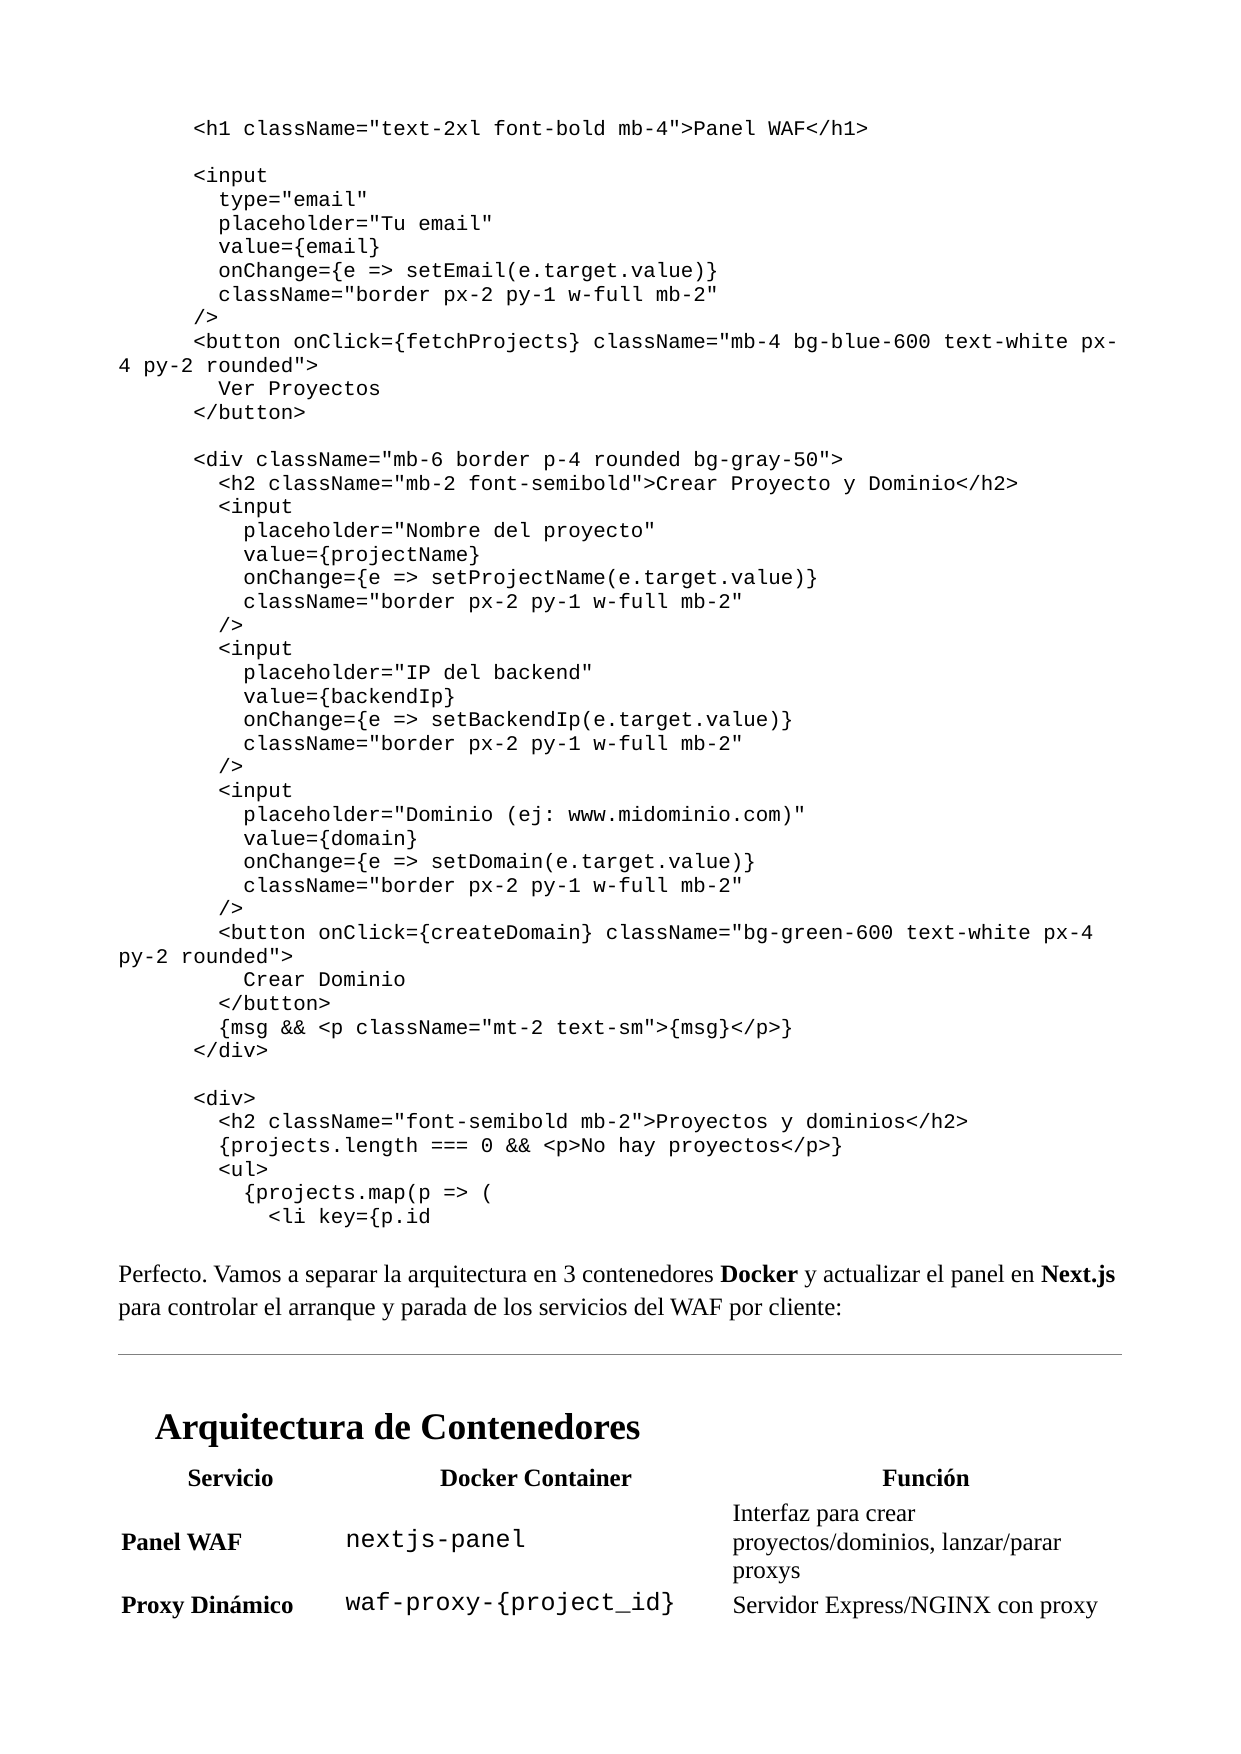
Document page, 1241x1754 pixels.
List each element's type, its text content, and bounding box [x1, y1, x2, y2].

text className="border px-2 py-1 w-full mb-2" [118, 591, 1122, 615]
text className="border px-2 py-1 w-full mb-2" [118, 733, 1122, 757]
text <h2 className="mb-2 font-semibold">Crear Proyecto y Dominio</h2> [118, 473, 1122, 496]
text onChange={e => setProjectName(e.target.value)} [118, 567, 1122, 591]
text value={projectName} [118, 544, 1122, 567]
text className="border px-2 py-1 w-full mb-2" [118, 284, 1122, 307]
text placeholder="IP del backend" [118, 662, 1122, 686]
text <h2 className="font-semibold mb-2">Proyectos y dominios</h2> [118, 1111, 1122, 1135]
text onChange={e => setDomain(e.target.value)} [118, 851, 1122, 875]
table_cell Interfaz para crear proyectos/dominios, lanzar/parar proxys [729, 1495, 1122, 1587]
text {projects.length === 0 && <p>No hay proyectos</p>} [118, 1135, 1122, 1158]
text {projects.map(p => ( [118, 1182, 1122, 1206]
text /> [118, 307, 1122, 331]
table_cell Servidor Express/NGINX con proxy [729, 1587, 1122, 1622]
text <div className="mb-6 border p-4 rounded bg-gray-50"> [118, 449, 1122, 473]
text Crear Dominio [118, 969, 1122, 993]
table_header Docker Container [343, 1460, 729, 1495]
text <div> [118, 1088, 1122, 1111]
text placeholder="Dominio (ej: www.midominio.com)" [118, 804, 1122, 827]
text Perfecto. Vamos a separar la arquitectura en 3 contenedores Docker y actualizar el panel en Next.js para controlar el arranque y parada de los servicios del WAF por cliente: [118, 1259, 1122, 1321]
text <input [118, 496, 1122, 520]
text <button onClick={fetchProjects} className="mb-4 bg-blue-600 text-white px-4 py-2 rounded"> [118, 331, 1122, 378]
text </div> [118, 1040, 1122, 1064]
text <ul> [118, 1158, 1122, 1182]
table_header Función [729, 1460, 1122, 1495]
text value={email} [118, 236, 1122, 260]
text placeholder="Tu email" [118, 213, 1122, 236]
text <input [118, 638, 1122, 662]
text type="email" [118, 189, 1122, 213]
text onChange={e => setBackendIp(e.target.value)} [118, 709, 1122, 733]
table_header Servicio [118, 1460, 342, 1495]
text placeholder="Nombre del proyecto" [118, 520, 1122, 544]
text </button> [118, 993, 1122, 1017]
text <button onClick={createDomain} className="bg-green-600 text-white px-4 py-2 rounded"> [118, 922, 1122, 969]
text /> [118, 615, 1122, 638]
text onChange={e => setEmail(e.target.value)} [118, 260, 1122, 284]
text /> [118, 757, 1122, 780]
text value={domain} [118, 827, 1122, 851]
text <input [118, 780, 1122, 804]
text <li key={p.id [118, 1206, 1122, 1229]
text /> [118, 898, 1122, 922]
text {msg && <p className="mt-2 text-sm">{msg}</p>} [118, 1017, 1122, 1040]
text <input [118, 165, 1122, 189]
text Ver Proyectos [118, 378, 1122, 402]
text className="border px-2 py-1 w-full mb-2" [118, 875, 1122, 898]
table_cell nextjs-panel [343, 1495, 729, 1587]
text value={backendIp} [118, 686, 1122, 709]
table_cell Panel WAF [118, 1495, 342, 1587]
table_cell waf-proxy-{project_id} [343, 1587, 729, 1622]
table_cell Proxy Dinámico [118, 1587, 342, 1622]
subtitle 🧱 Arquitectura de Contenedores [118, 1405, 1122, 1448]
text </button> [118, 402, 1122, 426]
text <h1 className="text-2xl font-bold mb-4">Panel WAF</h1> [118, 118, 1122, 142]
